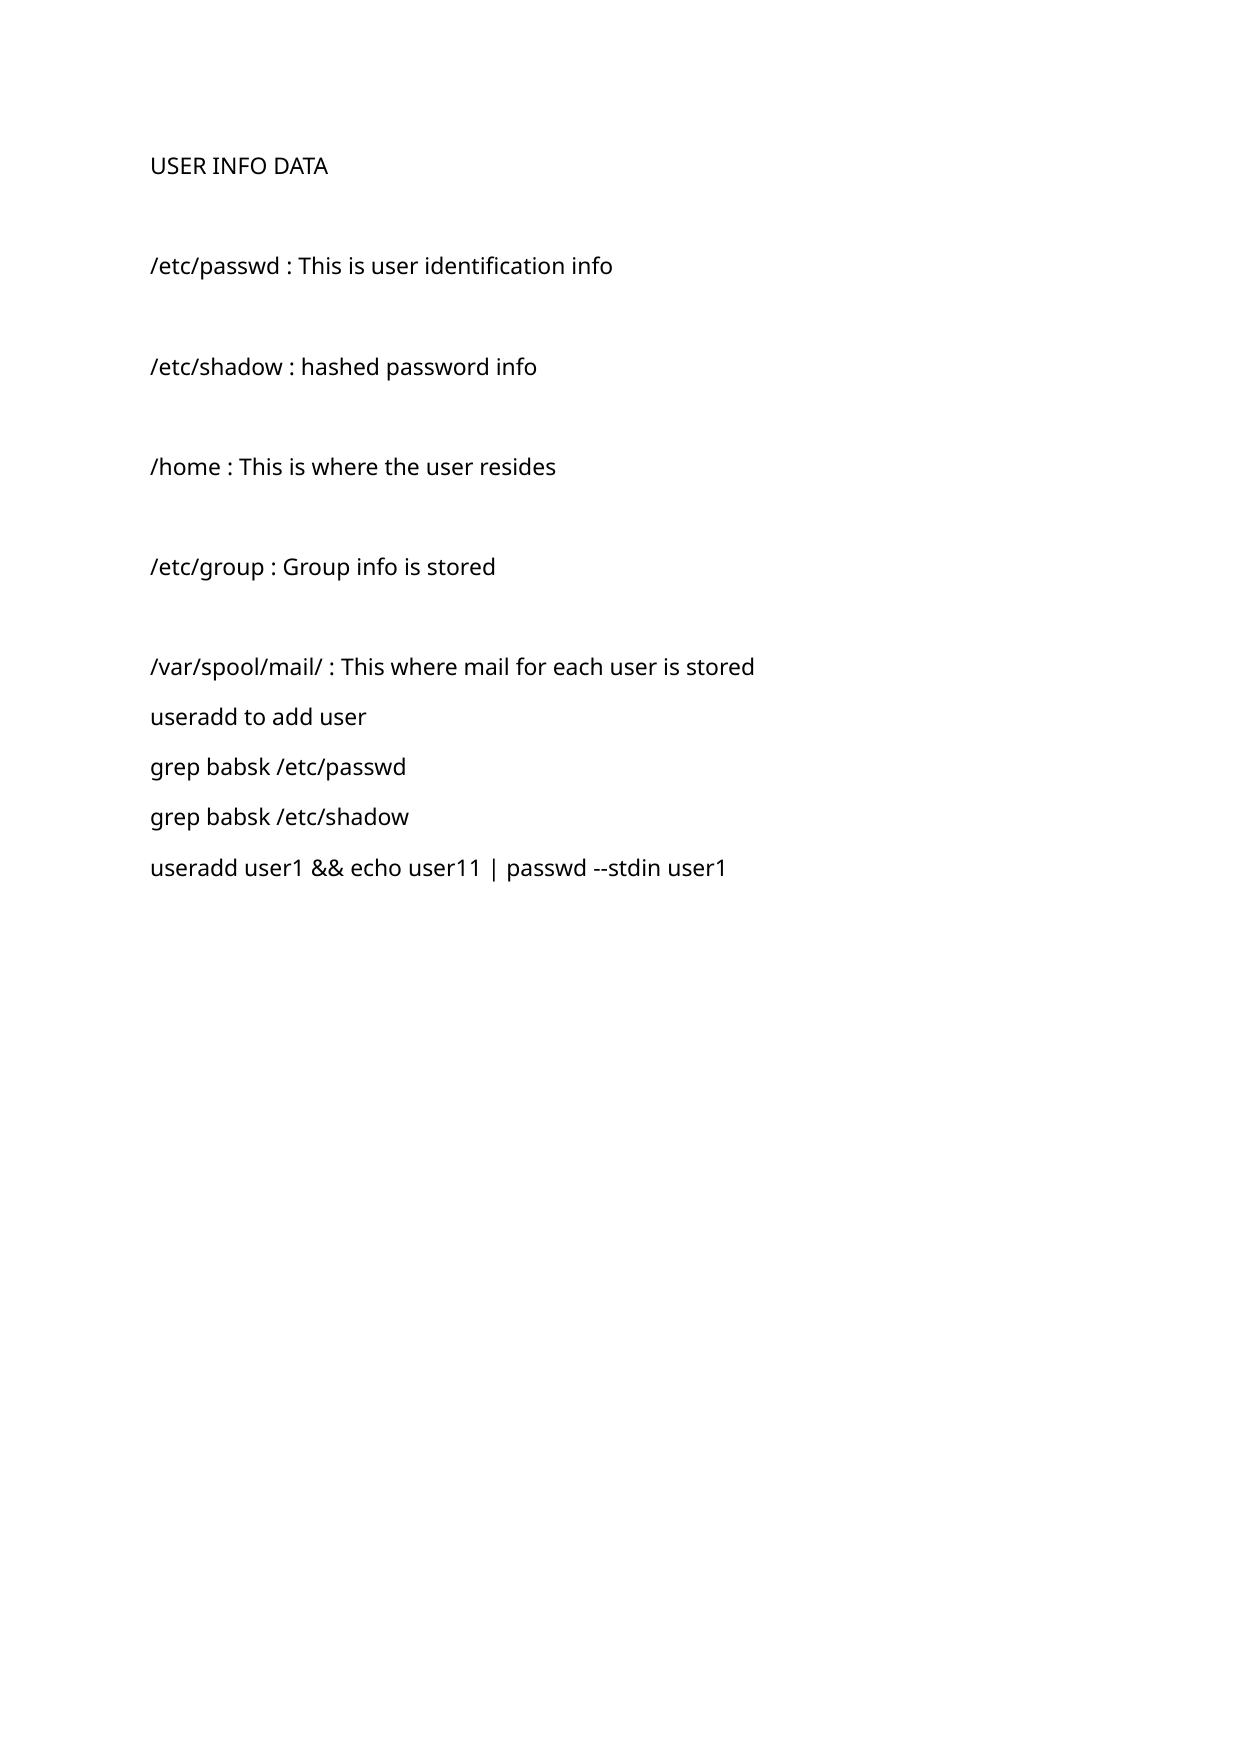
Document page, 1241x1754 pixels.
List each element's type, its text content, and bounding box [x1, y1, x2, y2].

text /etc/passwd : This is user identification info [150, 250, 1090, 281]
text useradd user1 && echo user11 | passwd --stdin user1 [150, 851, 1090, 883]
text grep babsk /etc/shadow [150, 801, 1090, 833]
text useradd to add user [150, 701, 1090, 732]
text grep babsk /etc/passwd [150, 751, 1090, 782]
text /etc/shadow : hashed password info [150, 350, 1090, 382]
text USER INFO DATA [150, 150, 1090, 181]
text /var/spool/mail/ : This where mail for each user is stored [150, 651, 1090, 682]
text /home : This is where the user resides [150, 451, 1090, 482]
text /etc/group : Group info is stored [150, 551, 1090, 582]
